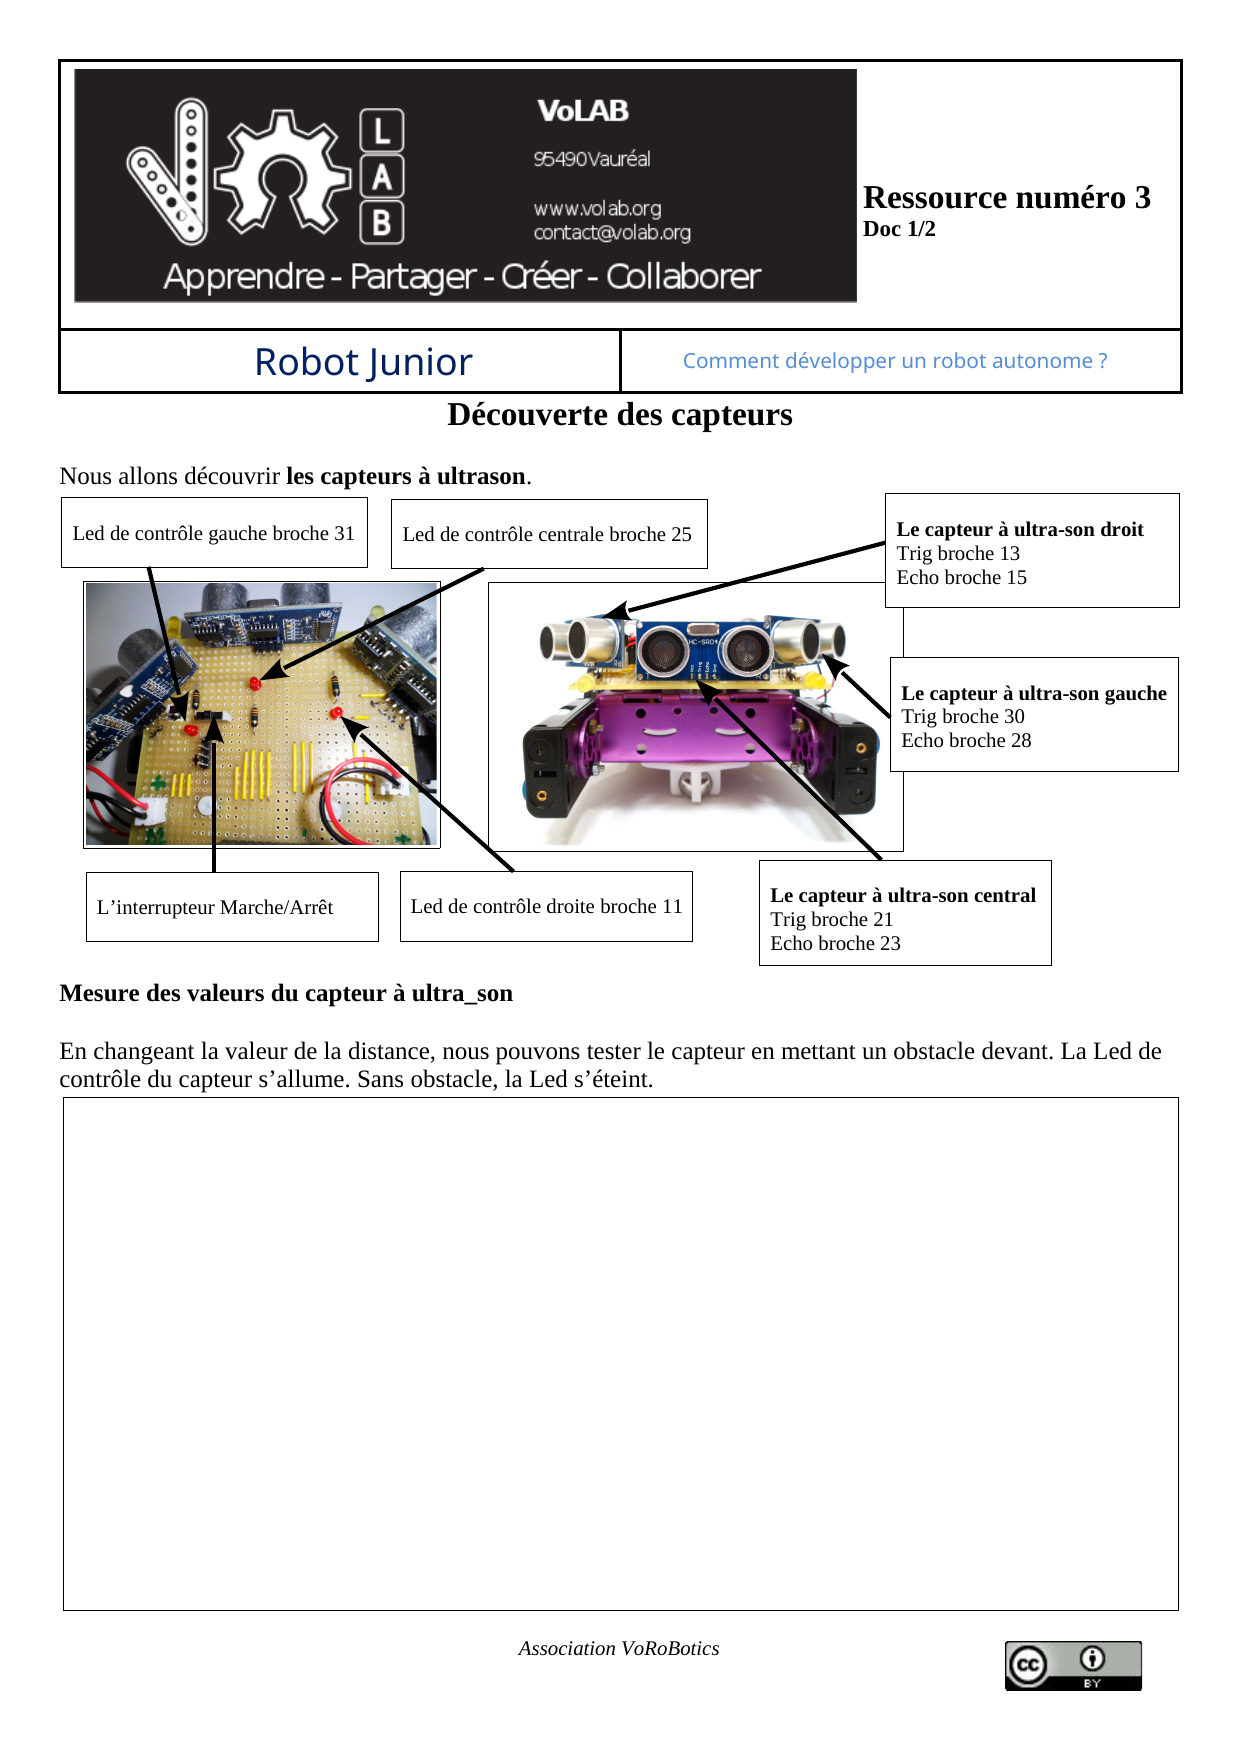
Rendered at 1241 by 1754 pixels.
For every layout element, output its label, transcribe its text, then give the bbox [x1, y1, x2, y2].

subtitle Découverte des capteurs [59, 394, 1181, 432]
table_cell Robot Junior [61, 331, 619, 391]
picture [73, 69, 857, 303]
picture [1005, 1641, 1143, 1691]
picture [86, 583, 437, 845]
table_cell Comment développer un robot autonome ? [622, 331, 1180, 391]
text En changeant la valeur de la distance, nous pouvons tester le capteur en mettant un obstacle devant. La Led de contrôle du capteur s’allume. Sans obstacle, la Led s’éteint. [59, 1036, 1181, 1093]
picture [490, 585, 901, 848]
table_header Ressource numéro 3 Doc 1/2 [61, 62, 1180, 328]
text Mesure des valeurs du capteur à ultra_son [59, 978, 1181, 1007]
text Nous allons découvrir les capteurs à ultrason. [59, 461, 1181, 489]
